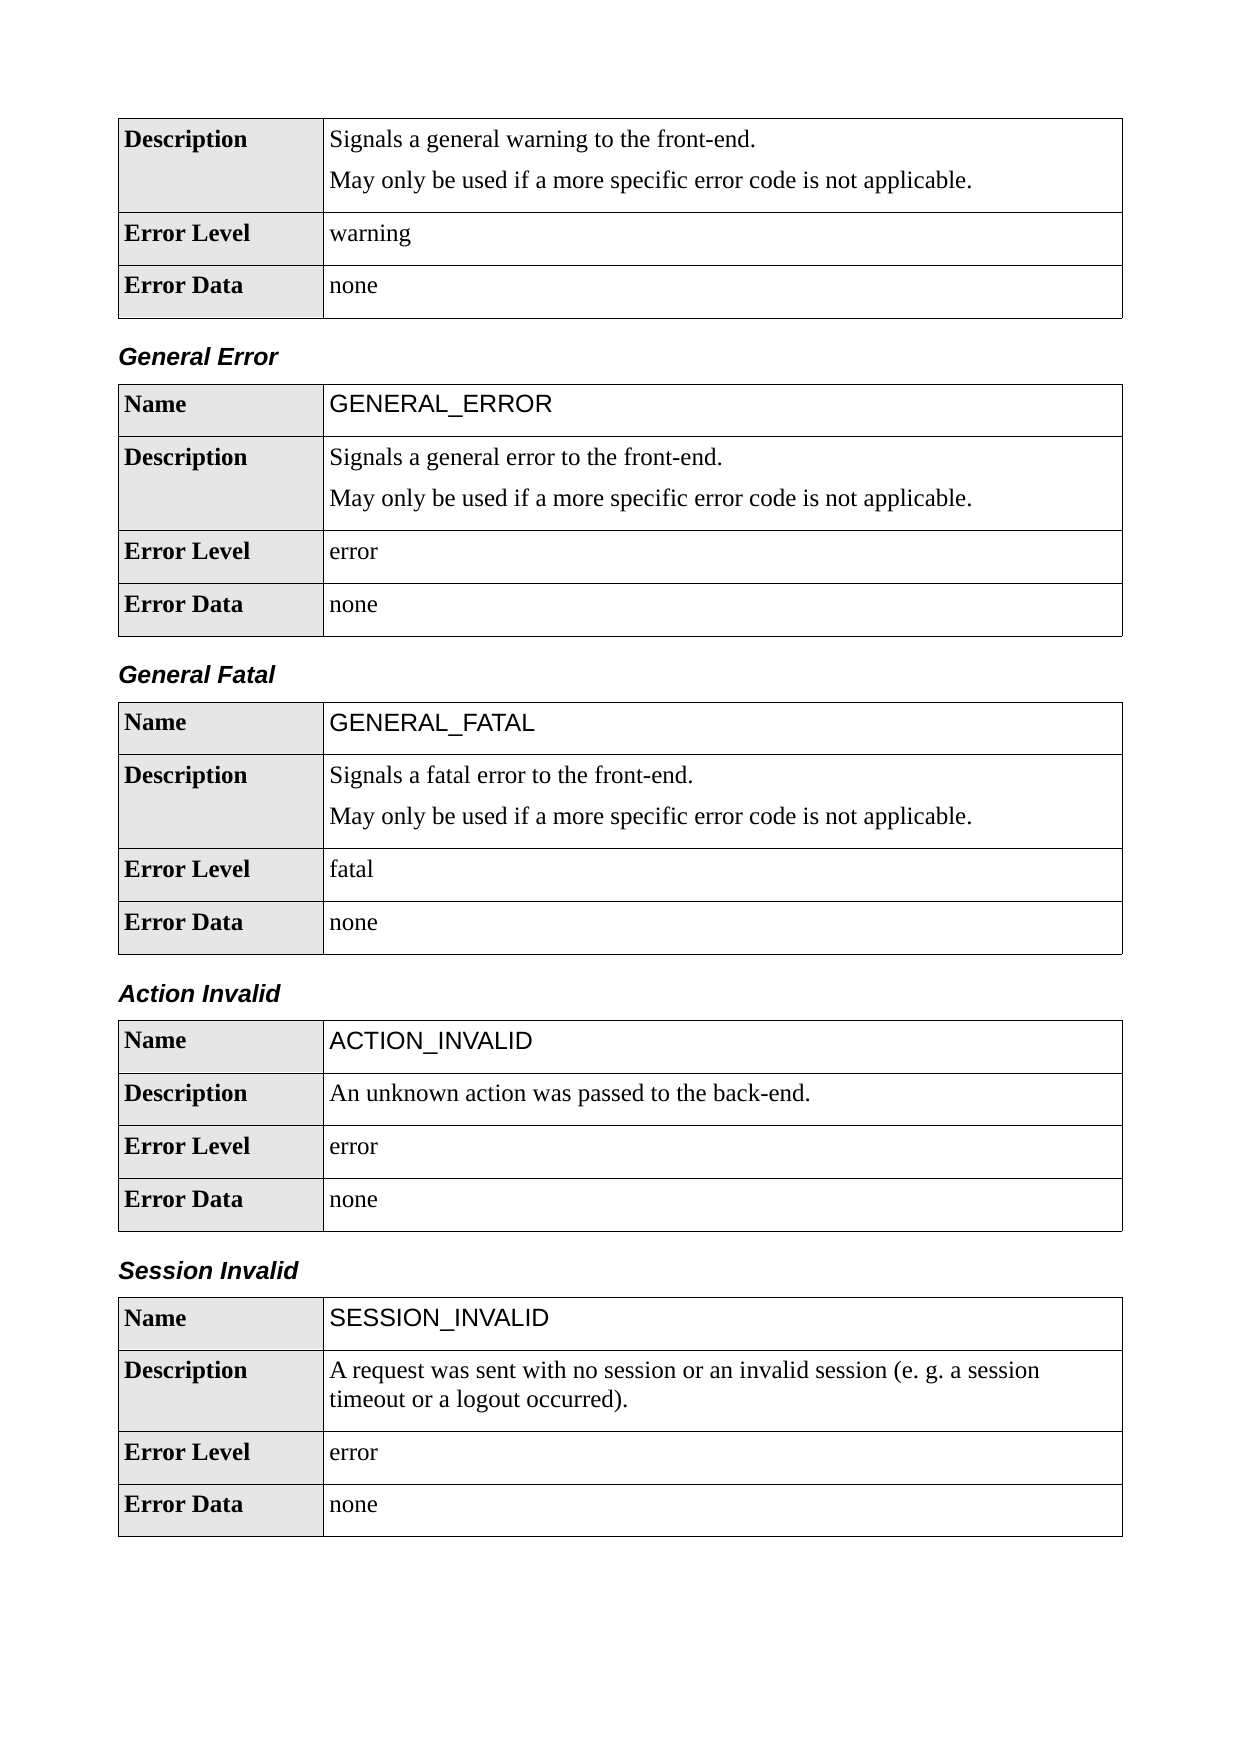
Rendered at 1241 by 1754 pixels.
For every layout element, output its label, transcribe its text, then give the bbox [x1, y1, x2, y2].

table_header Name [119, 1021, 323, 1072]
table_cell Description [119, 119, 323, 212]
table_cell none [324, 902, 1122, 954]
table_cell fatal [324, 849, 1122, 901]
table_cell Description [119, 1351, 323, 1431]
table_header Name [119, 1298, 323, 1349]
text Action Invalid [118, 979, 1122, 1007]
table_cell An unknown action was passed to the back-end. [324, 1074, 1122, 1125]
table_cell Error Data [119, 266, 323, 317]
table_cell error [324, 531, 1122, 583]
table_cell none [324, 584, 1122, 636]
text Session Invalid [118, 1256, 1122, 1284]
table_cell Error Level [119, 1126, 323, 1178]
table_cell A request was sent with no session or an invalid session (e. g. a session timeout or a logout occurred). [324, 1351, 1122, 1431]
table_cell none [324, 1485, 1122, 1536]
table_cell Error Data [119, 584, 323, 636]
table_header GENERAL_ERROR [324, 385, 1122, 436]
table_cell Error Level [119, 531, 323, 583]
table_cell Signals a fatal error to the front-end. May only be used if a more specific error code is not applicable. [324, 755, 1122, 848]
table_cell none [324, 266, 1122, 317]
table_cell Signals a general error to the front-end. May only be used if a more specific error code is not applicable. [324, 437, 1122, 530]
table_cell error [324, 1126, 1122, 1178]
table_cell Error Data [119, 1179, 323, 1231]
table_cell none [324, 1179, 1122, 1231]
table_cell Error Level [119, 1432, 323, 1484]
text General Error [118, 342, 1122, 371]
table_cell Description [119, 1074, 323, 1125]
text General Fatal [118, 661, 1122, 689]
table_cell error [324, 1432, 1122, 1484]
table_cell Signals a general warning to the front-end. May only be used if a more specific error code is not applicable. [324, 119, 1122, 212]
table_header Name [119, 385, 323, 436]
table_header ACTION_INVALID [324, 1021, 1122, 1072]
table_cell warning [324, 213, 1122, 265]
table_cell Description [119, 755, 323, 848]
table_cell Description [119, 437, 323, 530]
table_cell Error Data [119, 902, 323, 954]
table_cell Error Level [119, 849, 323, 901]
table_header Name [119, 703, 323, 754]
table_header SESSION_INVALID [324, 1298, 1122, 1349]
table_cell Error Level [119, 213, 323, 265]
table_cell Error Data [119, 1485, 323, 1536]
table_header GENERAL_FATAL [324, 703, 1122, 754]
